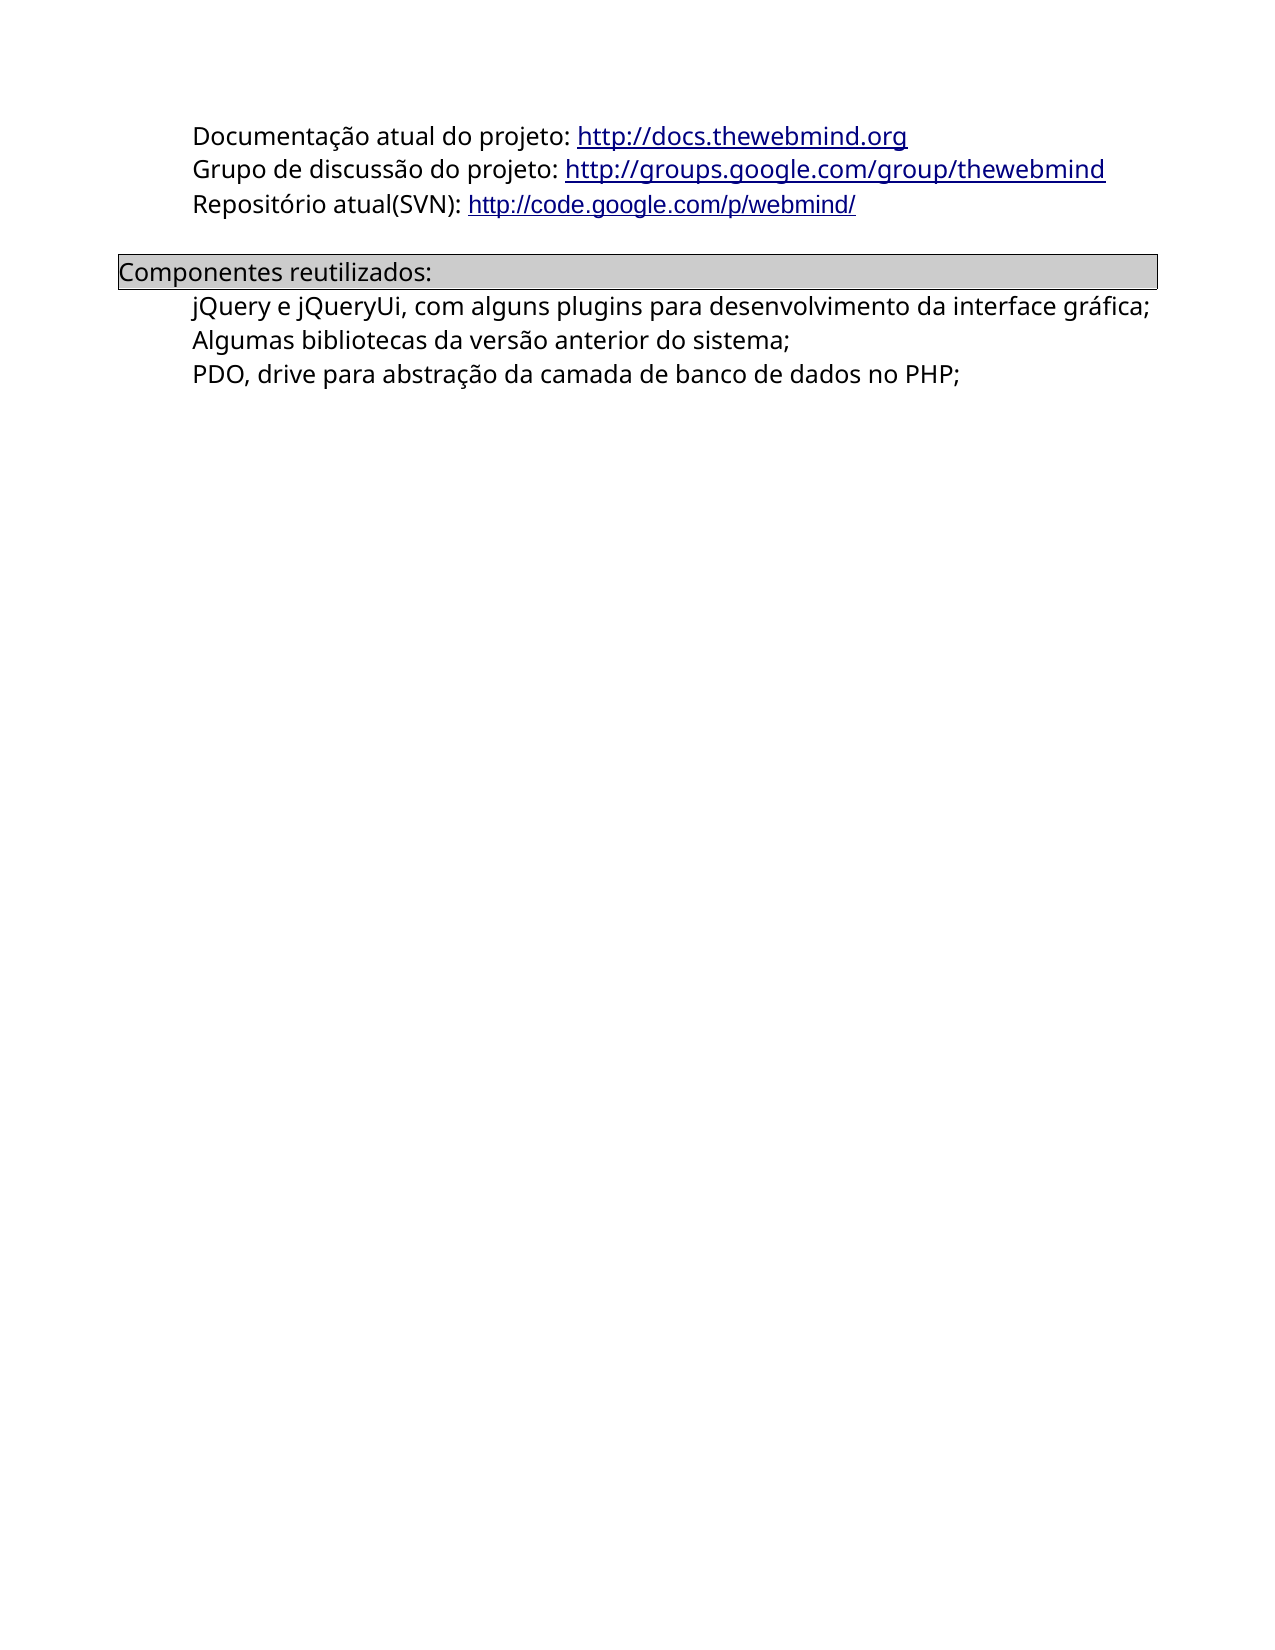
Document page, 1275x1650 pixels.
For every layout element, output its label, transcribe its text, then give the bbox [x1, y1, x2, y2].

text Algumas bibliotecas da versão anterior do sistema; [118, 323, 1157, 357]
text PDO, drive para abstração da camada de banco de dados no PHP; [118, 357, 1157, 391]
text Repositório atual(SVN): http://code.google.com/p/webmind/ [118, 186, 1157, 220]
text Grupo de discussão do projeto: http://groups.google.com/group/thewebmind [118, 152, 1157, 186]
text jQuery e jQueryUi, com alguns plugins para desenvolvimento da interface gráfica; [118, 290, 1157, 323]
text Documentação atual do projeto: http://docs.thewebmind.org [118, 118, 1157, 152]
